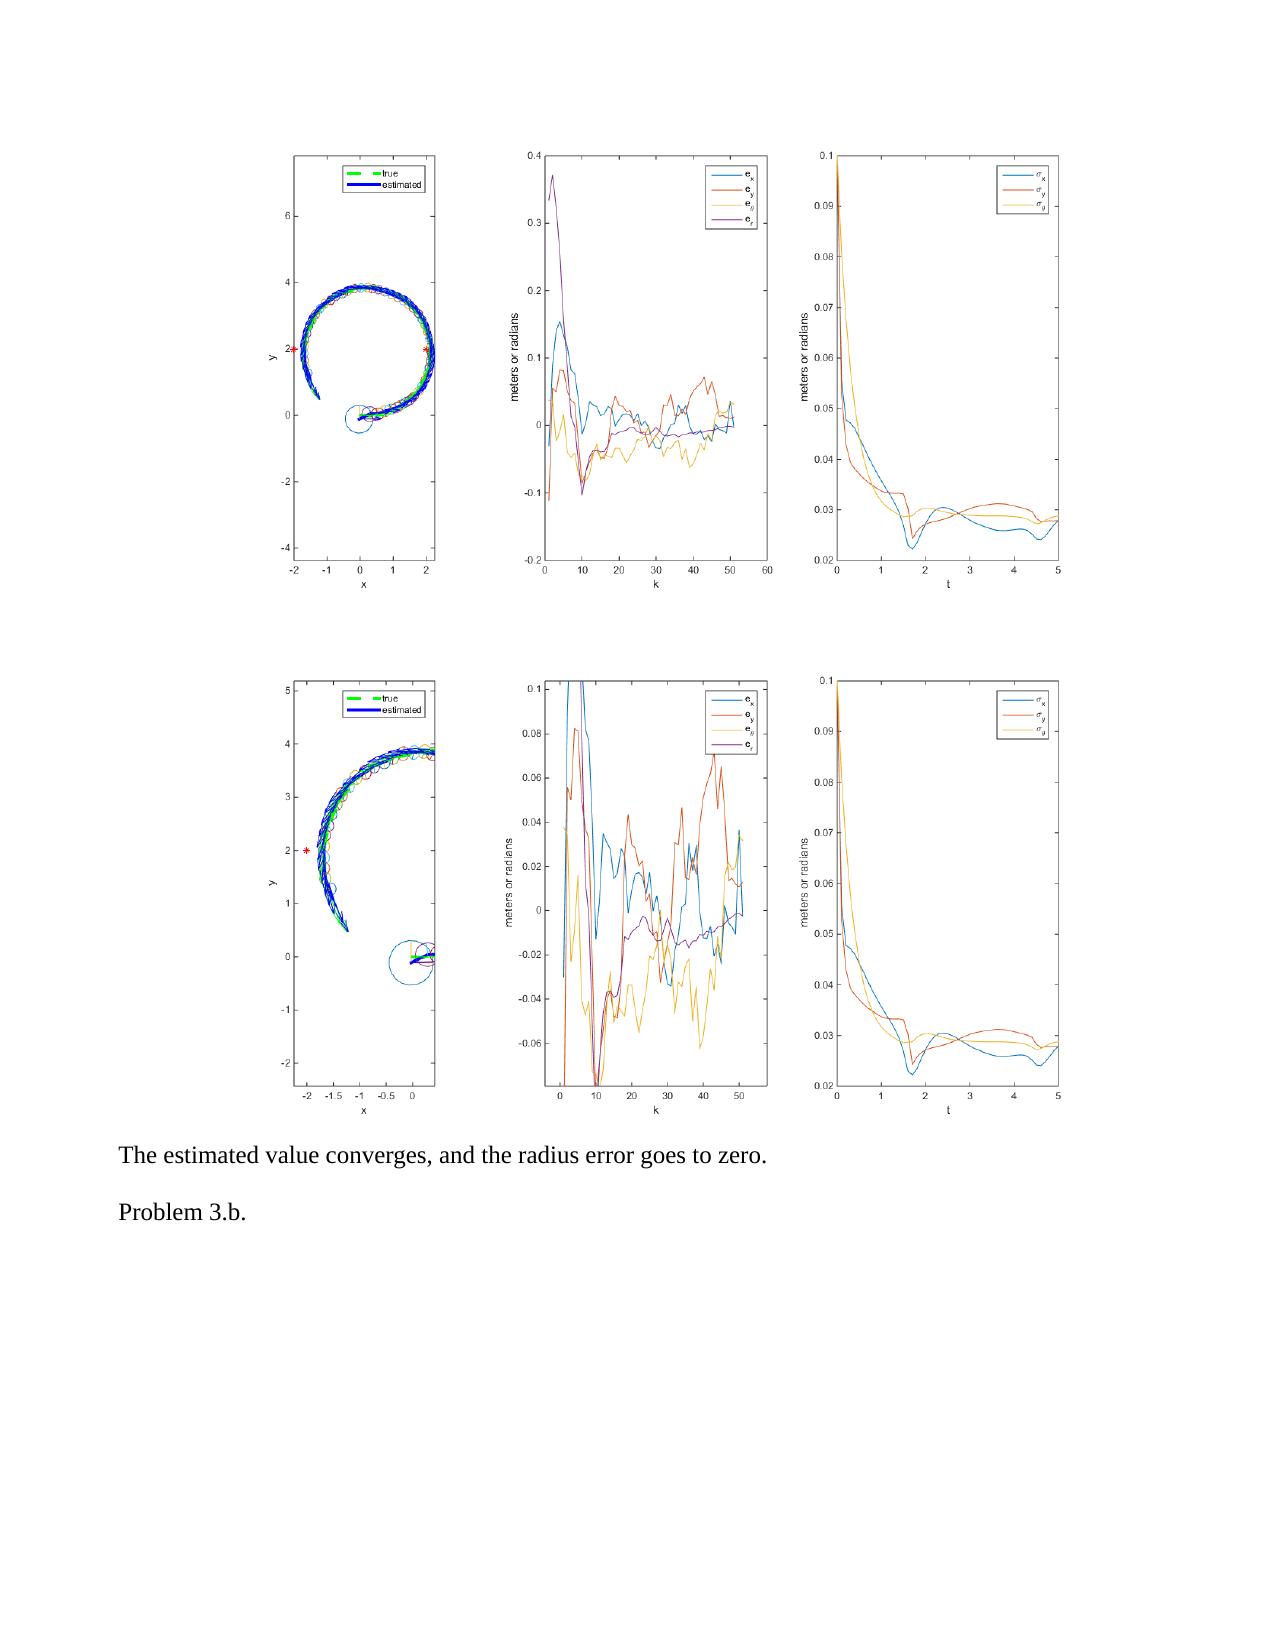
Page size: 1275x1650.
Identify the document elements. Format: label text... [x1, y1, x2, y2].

text Problem 3.b. [118, 1197, 1157, 1226]
text The estimated value converges, and the radius error goes to zero. [118, 1141, 1157, 1169]
